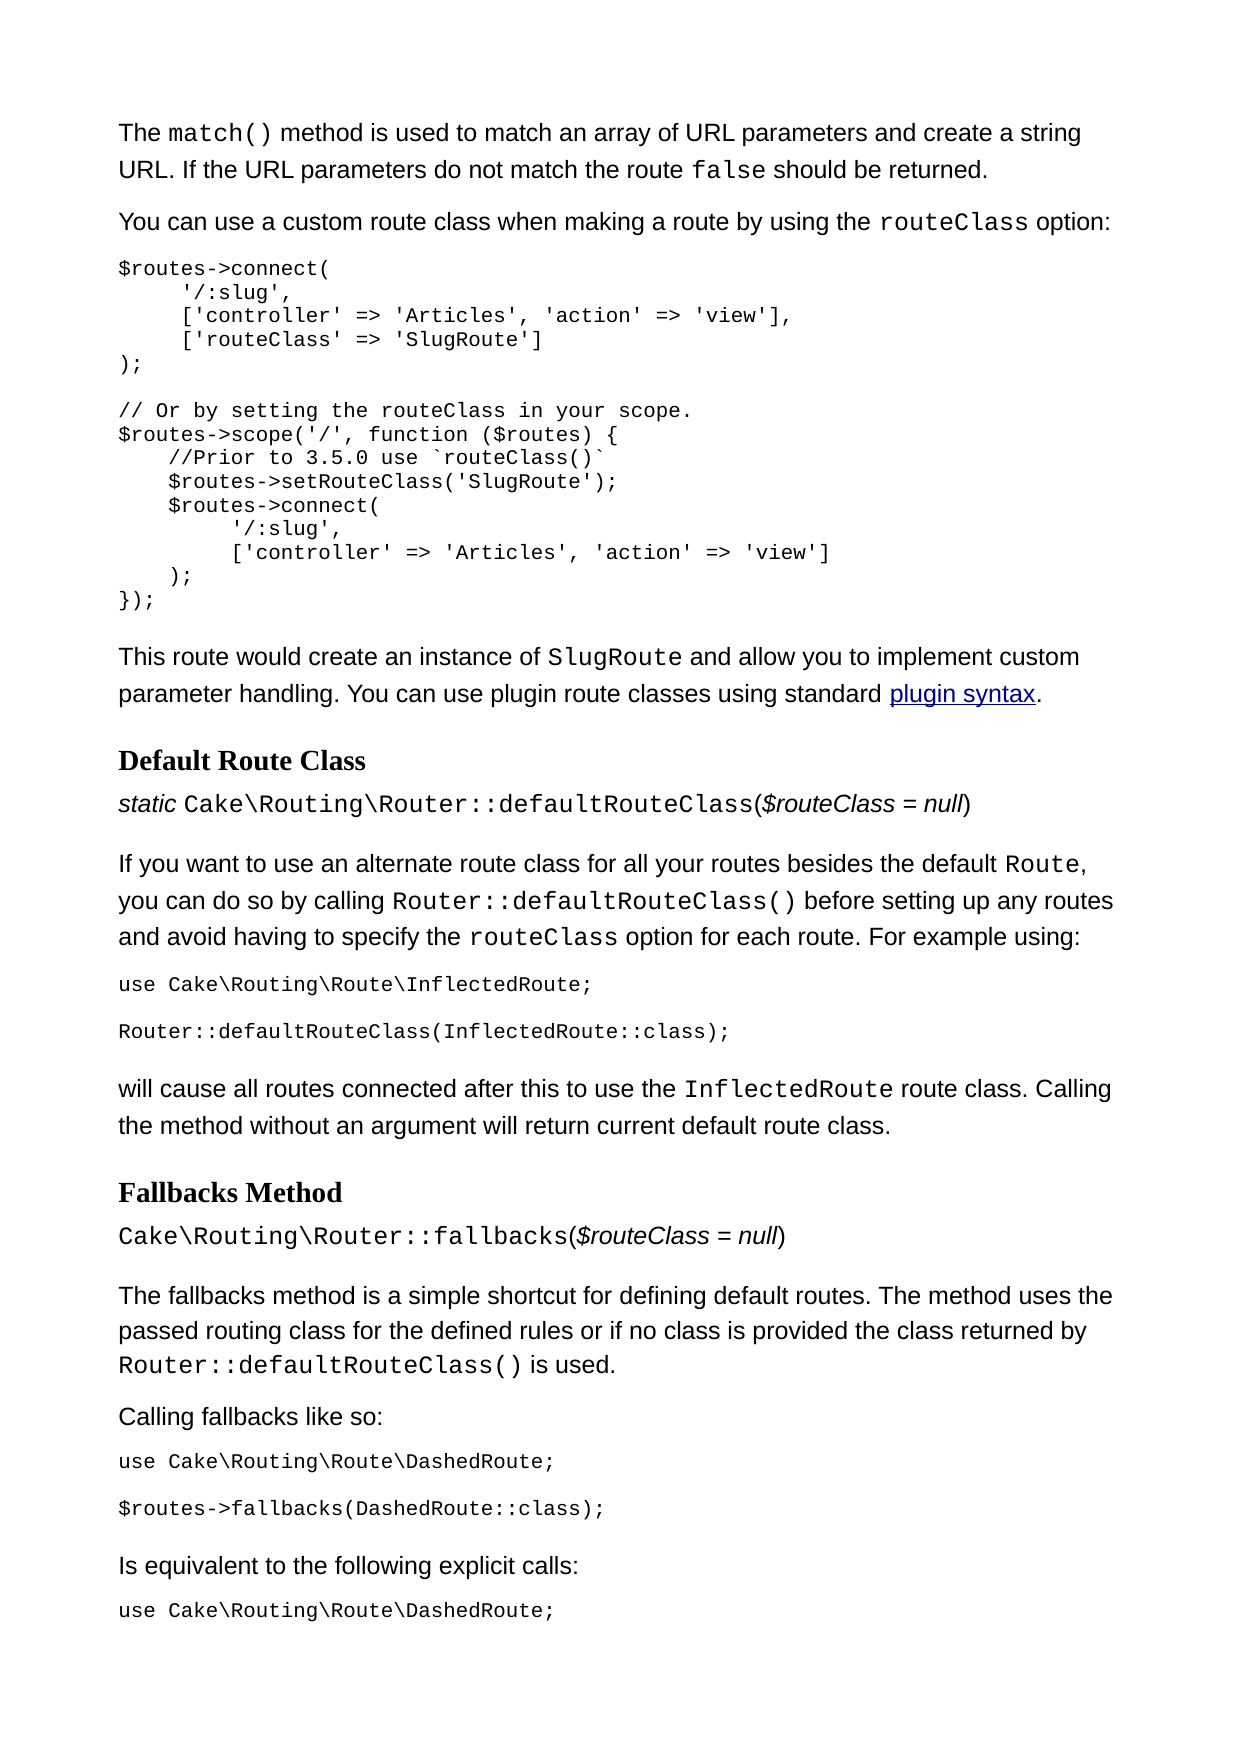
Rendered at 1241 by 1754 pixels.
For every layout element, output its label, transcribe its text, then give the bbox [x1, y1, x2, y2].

text If you want to use an alternate route class for all your routes besides the default Route, you can do so by calling Router::defaultRouteClass() before setting up any routes and avoid having to specify the routeClass option for each route. For example using: [118, 849, 1122, 953]
text ['controller' => 'Articles', 'action' => 'view'], [118, 305, 1122, 329]
text ); [118, 566, 1122, 589]
text //Prior to 3.5.0 use `routeClass()` [118, 447, 1122, 471]
text The fallbacks method is a simple shortcut for defining default routes. The method uses the passed routing class for the defined rules or if no class is provided the class returned by Router::defaultRouteClass() is used. [118, 1281, 1122, 1381]
text $routes->connect( [118, 494, 1122, 518]
text ); [118, 353, 1122, 376]
text This route would create an instance of SlugRoute and allow you to implement custom parameter handling. You can use plugin route classes using standard plugin syntax. [118, 642, 1122, 708]
subtitle Cake\Routing\Router::fallbacks($routeClass = null) [118, 1221, 1122, 1252]
subtitle Fallbacks Method [118, 1175, 1122, 1208]
text You can use a custom route class when making a route by using the routeClass option: [118, 206, 1122, 237]
text $routes->fallbacks(DashedRoute::class); [118, 1498, 1122, 1522]
text Is equivalent to the following explicit calls: [118, 1551, 1122, 1580]
text $routes->connect( [118, 258, 1122, 282]
subtitle static Cake\Routing\Router::defaultRouteClass($routeClass = null) [118, 789, 1122, 819]
text The match() method is used to match an array of URL parameters and create a string URL. If the URL parameters do not match the route false should be returned. [118, 118, 1122, 186]
text use Cake\Routing\Route\DashedRoute; [118, 1600, 1122, 1624]
text // Or by setting the routeClass in your scope. [118, 400, 1122, 424]
subtitle Default Route Class [118, 743, 1122, 776]
text Router::defaultRouteClass(InflectedRoute::class); [118, 1021, 1122, 1045]
text $routes->scope('/', function ($routes) { [118, 424, 1122, 447]
text use Cake\Routing\Route\InflectedRoute; [118, 974, 1122, 998]
text use Cake\Routing\Route\DashedRoute; [118, 1451, 1122, 1474]
text ['controller' => 'Articles', 'action' => 'view'] [118, 542, 1122, 566]
text will cause all routes connected after this to use the InflectedRoute route class. Calling the method without an argument will return current default route class. [118, 1074, 1122, 1140]
text '/:slug', [118, 282, 1122, 305]
text }); [118, 589, 1122, 613]
text '/:slug', [118, 518, 1122, 542]
text $routes->setRouteClass('SlugRoute'); [118, 471, 1122, 494]
text Calling fallbacks like so: [118, 1402, 1122, 1431]
text ['routeClass' => 'SlugRoute'] [118, 329, 1122, 353]
